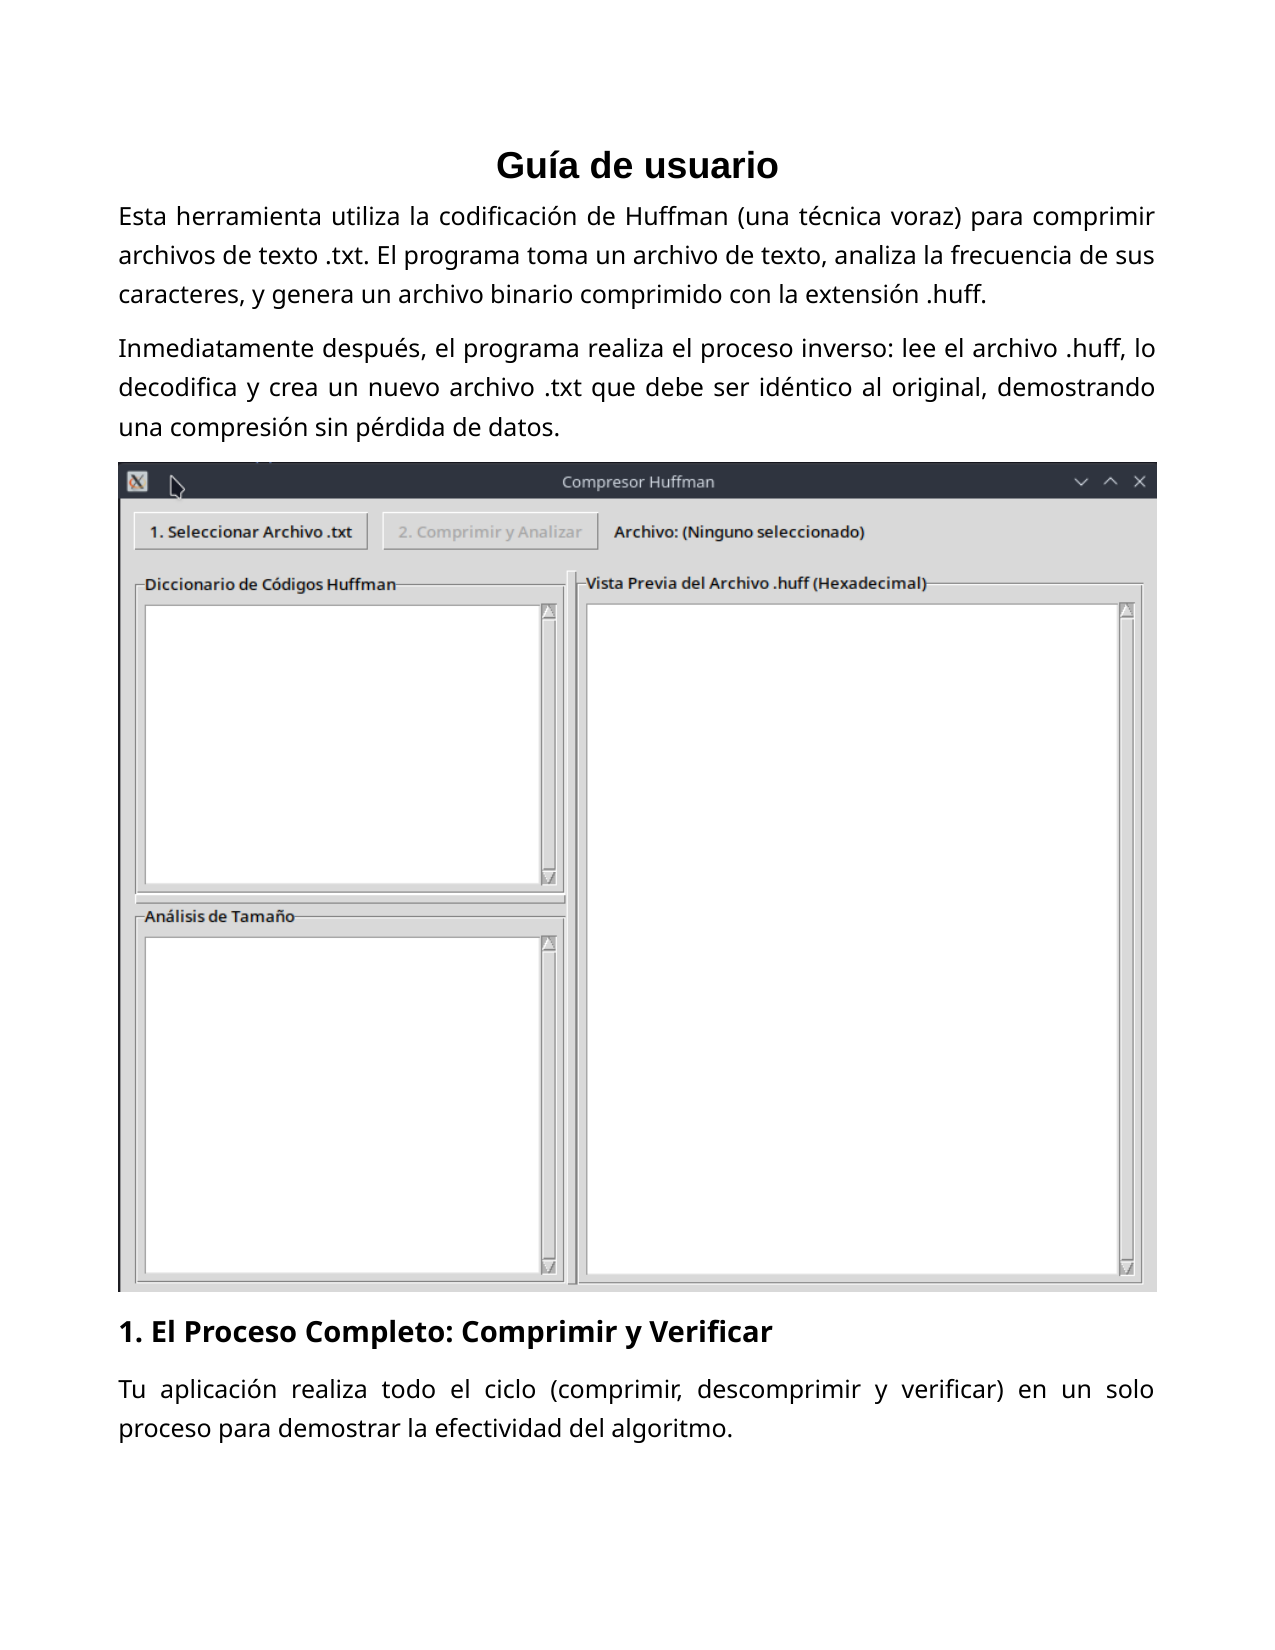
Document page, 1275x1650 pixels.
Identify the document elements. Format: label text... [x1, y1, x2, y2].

text Tu aplicación realiza todo el ciclo (comprimir, descomprimir y verificar) en un solo proceso para demostrar la efectividad del algoritmo. [118, 1372, 1157, 1445]
text Esta herramienta utiliza la codificación de Huffman (una técnica voraz) para comprimir archivos de texto .txt. El programa toma un archivo de texto, analiza la frecuencia de sus caracteres, y genera un archivo binario comprimido con la extensión .huff. [118, 199, 1157, 311]
subtitle Guía de usuario [118, 143, 1157, 186]
text Inmediatamente después, el programa realiza el proceso inverso: lee el archivo .huff, lo decodifica y crea un nuevo archivo .txt que debe ser idéntico al original, demostrando una compresión sin pérdida de datos. [118, 331, 1157, 443]
picture [118, 462, 1157, 1292]
subtitle 1. El Proceso Completo: Comprimir y Verificar [118, 1312, 1157, 1351]
